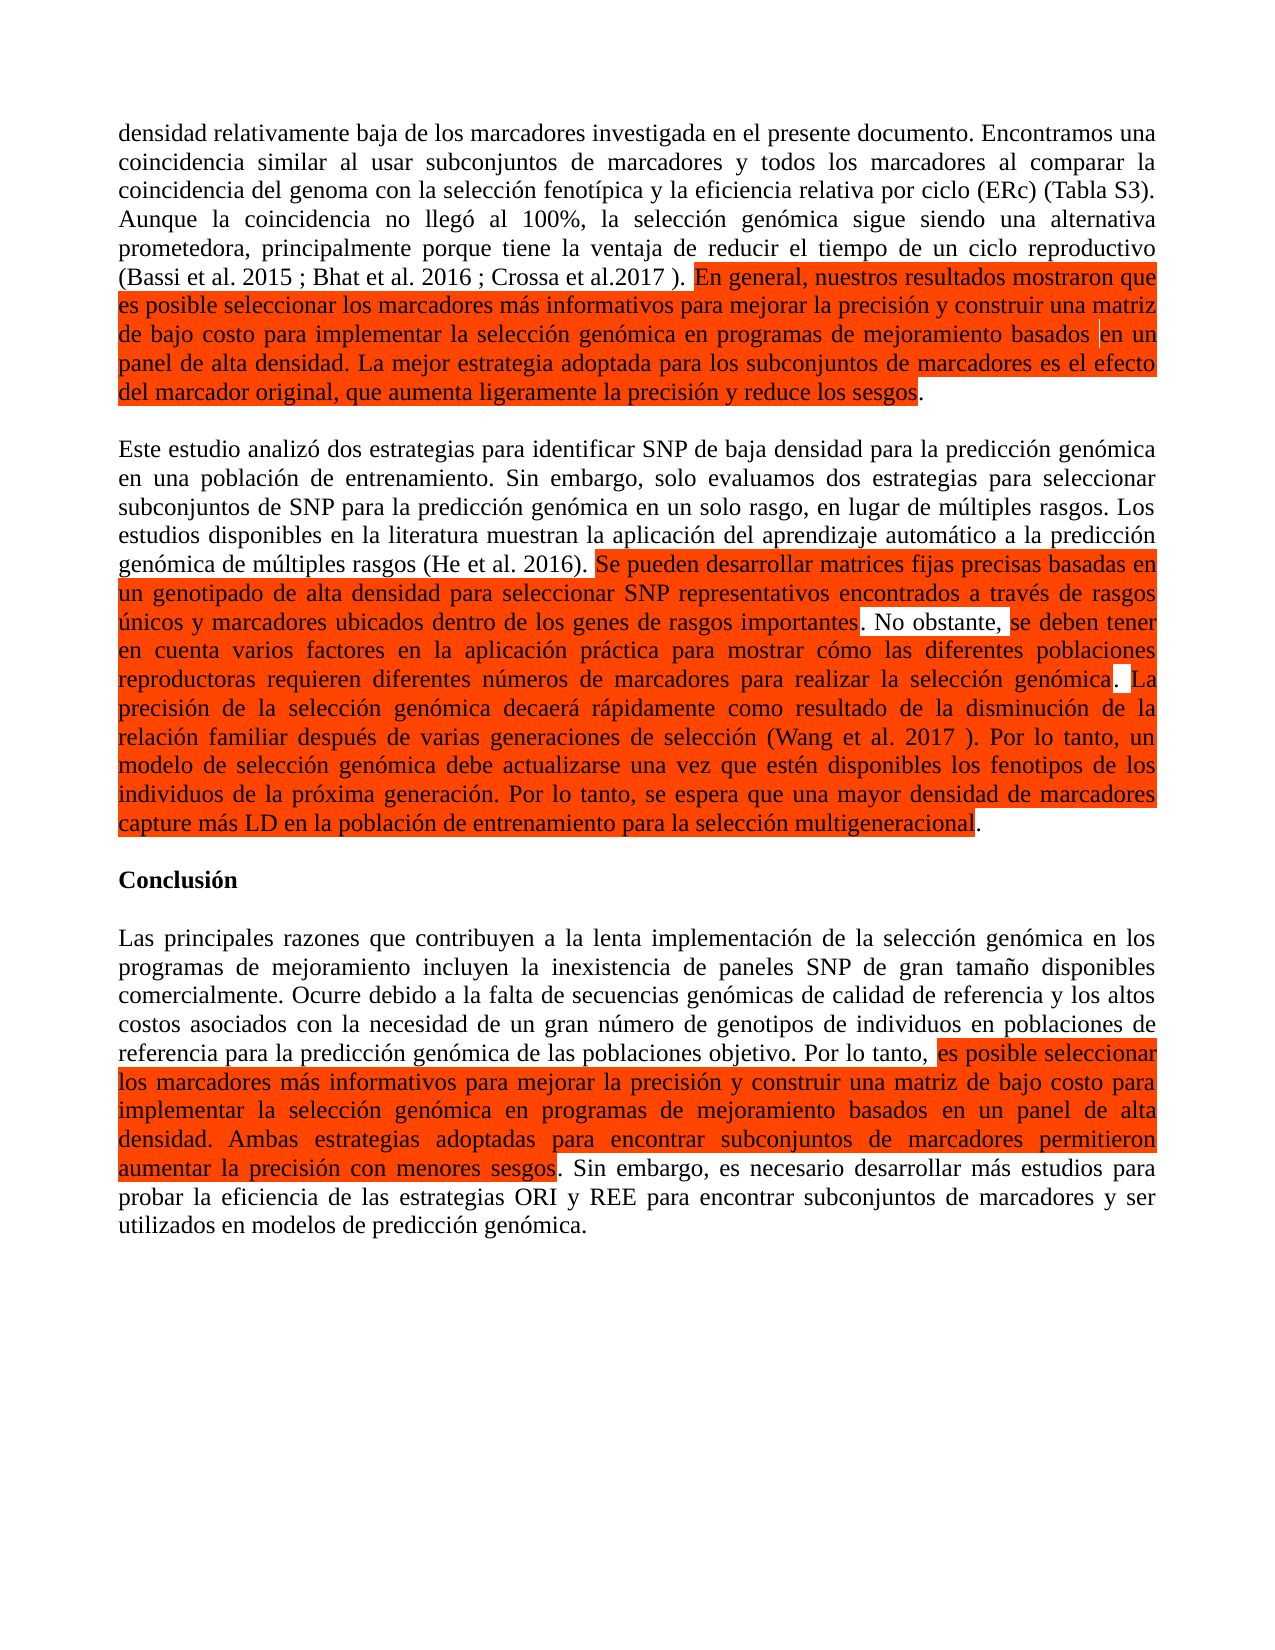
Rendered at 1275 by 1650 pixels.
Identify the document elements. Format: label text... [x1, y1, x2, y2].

text Este estudio analizó dos estrategias para identificar SNP de baja densidad para la predicción genómica en una población de entrenamiento. Sin embargo, solo evaluamos dos estrategias para seleccionar subconjuntos de SNP para la predicción genómica en un solo rasgo, en lugar de múltiples rasgos. Los estudios disponibles en la literatura muestran la aplicación del aprendizaje automático a la predicción genómica de múltiples rasgos (He et al. 2016). Se pueden desarrollar matrices fijas precisas basadas en un genotipado de alta densidad para seleccionar SNP representativos encontrados a través de rasgos únicos y marcadores ubicados dentro de los genes de rasgos importantes. No obstante, se deben tener en cuenta varios factores en la aplicación práctica para mostrar cómo las diferentes poblaciones reproductoras requieren diferentes números de marcadores para realizar la selección genómica. La precisión de la selección genómica decaerá rápidamente como resultado de la disminución de la relación familiar después de varias generaciones de selección (Wang et al. 2017 ). Por lo tanto, un modelo de selección genómica debe actualizarse una vez que estén disponibles los fenotipos de los individuos de la próxima generación. Por lo tanto, se espera que una mayor densidad de marcadores capture más LD en la población de entrenamiento para la selección multigeneracional. [118, 434, 1157, 837]
text Las principales razones que contribuyen a la lenta implementación de la selección genómica en los programas de mejoramiento incluyen la inexistencia de paneles SNP de gran tamaño disponibles comercialmente. Ocurre debido a la falta de secuencias genómicas de calidad de referencia y los altos costos asociados con la necesidad de un gran número de genotipos de individuos en poblaciones de referencia para la predicción genómica de las poblaciones objetivo. Por lo tanto, es posible seleccionar los marcadores más informativos para mejorar la precisión y construir una matriz de bajo costo para implementar la selección genómica en programas de mejoramiento basados ​​en un panel de alta densidad. Ambas estrategias adoptadas para encontrar subconjuntos de marcadores permitieron aumentar la precisión con menores sesgos. Sin embargo, es necesario desarrollar más estudios para probar la eficiencia de las estrategias ORI y REE para encontrar subconjuntos de marcadores y ser utilizados en modelos de predicción genómica. [118, 923, 1157, 1239]
text densidad relativamente baja de los marcadores investigada en el presente documento. Encontramos una coincidencia similar al usar subconjuntos de marcadores y todos los marcadores al comparar la coincidencia del genoma con la selección fenotípica y la eficiencia relativa por ciclo (ERc) (Tabla S3). Aunque la coincidencia no llegó al 100%, la selección genómica sigue siendo una alternativa prometedora, principalmente porque tiene la ventaja de reducir el tiempo de un ciclo reproductivo (Bassi et al. 2015 ; Bhat et al. 2016 ; Crossa et al.2017 ). En general, nuestros resultados mostraron que es posible seleccionar los marcadores más informativos para mejorar la precisión y construir una matriz de bajo costo para implementar la selección genómica en programas de mejoramiento basados ​​en un panel de alta densidad. La mejor estrategia adoptada para los subconjuntos de marcadores es el efecto del marcador original, que aumenta ligeramente la precisión y reduce los sesgos. [118, 118, 1157, 406]
text Conclusión [118, 866, 1157, 894]
